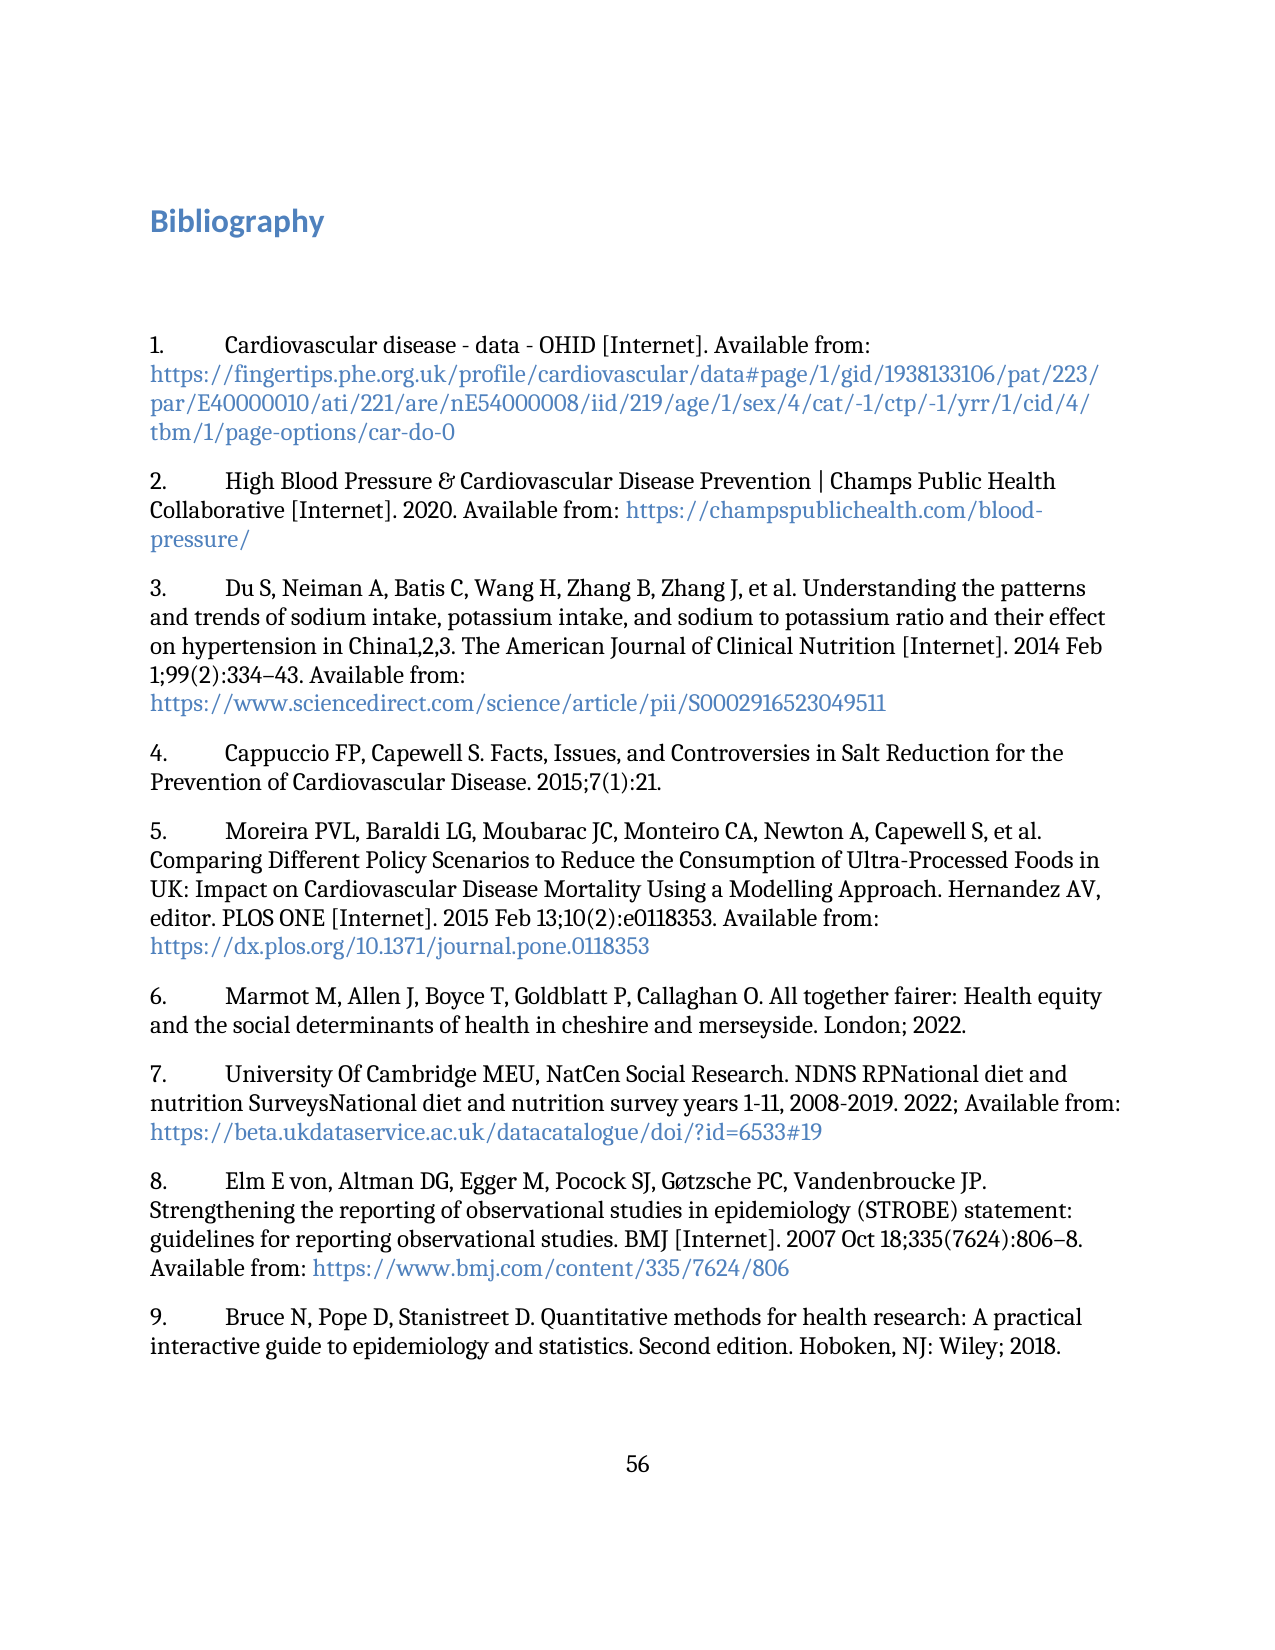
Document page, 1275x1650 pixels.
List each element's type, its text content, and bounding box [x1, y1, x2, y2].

text 1. Cardiovascular disease - data - OHID [Internet]. Available from: https://fingertips.phe.org.uk/profile/cardiovascular/data#page/1/gid/1938133106/pat/223/par/E40000010/ati/221/are/nE54000008/iid/219/age/1/sex/4/cat/-1/ctp/-1/yrr/1/cid/4/tbm/1/page-options/car-do-0 [150, 331, 1125, 446]
text 6. Marmot M, Allen J, Boyce T, Goldblatt P, Callaghan O. All together fairer: Health equity and the social determinants of health in cheshire and merseyside. London; 2022. [150, 982, 1125, 1039]
text 8. Elm E von, Altman DG, Egger M, Pocock SJ, Gøtzsche PC, Vandenbroucke JP. Strengthening the reporting of observational studies in epidemiology (STROBE) statement: guidelines for reporting observational studies. BMJ [Internet]. 2007 Oct 18;335(7624):806–8. Available from: https://www.bmj.com/content/335/7624/806 [150, 1167, 1125, 1282]
text 2. High Blood Pressure & Cardiovascular Disease Prevention | Champs Public Health Collaborative [Internet]. 2020. Available from: https://champspublichealth.com/blood-pressure/ [150, 467, 1125, 553]
text 3. Du S, Neiman A, Batis C, Wang H, Zhang B, Zhang J, et al. Understanding the patterns and trends of sodium intake, potassium intake, and sodium to potassium ratio and their effect on hypertension in China1,2,3. The American Journal of Clinical Nutrition [Internet]. 2014 Feb 1;99(2):334–43. Available from: https://www.sciencedirect.com/science/article/pii/S0002916523049511 [150, 574, 1125, 718]
text 9. Bruce N, Pope D, Stanistreet D. Quantitative methods for health research: A practical interactive guide to epidemiology and statistics. Second edition. Hoboken, NJ: Wiley; 2018. [150, 1303, 1125, 1361]
text 5. Moreira PVL, Baraldi LG, Moubarac JC, Monteiro CA, Newton A, Capewell S, et al. Comparing Different Policy Scenarios to Reduce the Consumption of Ultra-Processed Foods in UK: Impact on Cardiovascular Disease Mortality Using a Modelling Approach. Hernandez AV, editor. PLOS ONE [Internet]. 2015 Feb 13;10(2):e0118353. Available from: https://dx.plos.org/10.1371/journal.pone.0118353 [150, 817, 1125, 961]
subtitle Bibliography [150, 200, 1125, 241]
text 4. Cappuccio FP, Capewell S. Facts, Issues, and Controversies in Salt Reduction for the Prevention of Cardiovascular Disease. 2015;7(1):21. [150, 739, 1125, 796]
text 7. University Of Cambridge MEU, NatCen Social Research. NDNS RPNational diet and nutrition SurveysNational diet and nutrition survey years 1-11, 2008-2019. 2022; Available from: https://beta.ukdataservice.ac.uk/datacatalogue/doi/?id=6533#19 [150, 1060, 1125, 1146]
